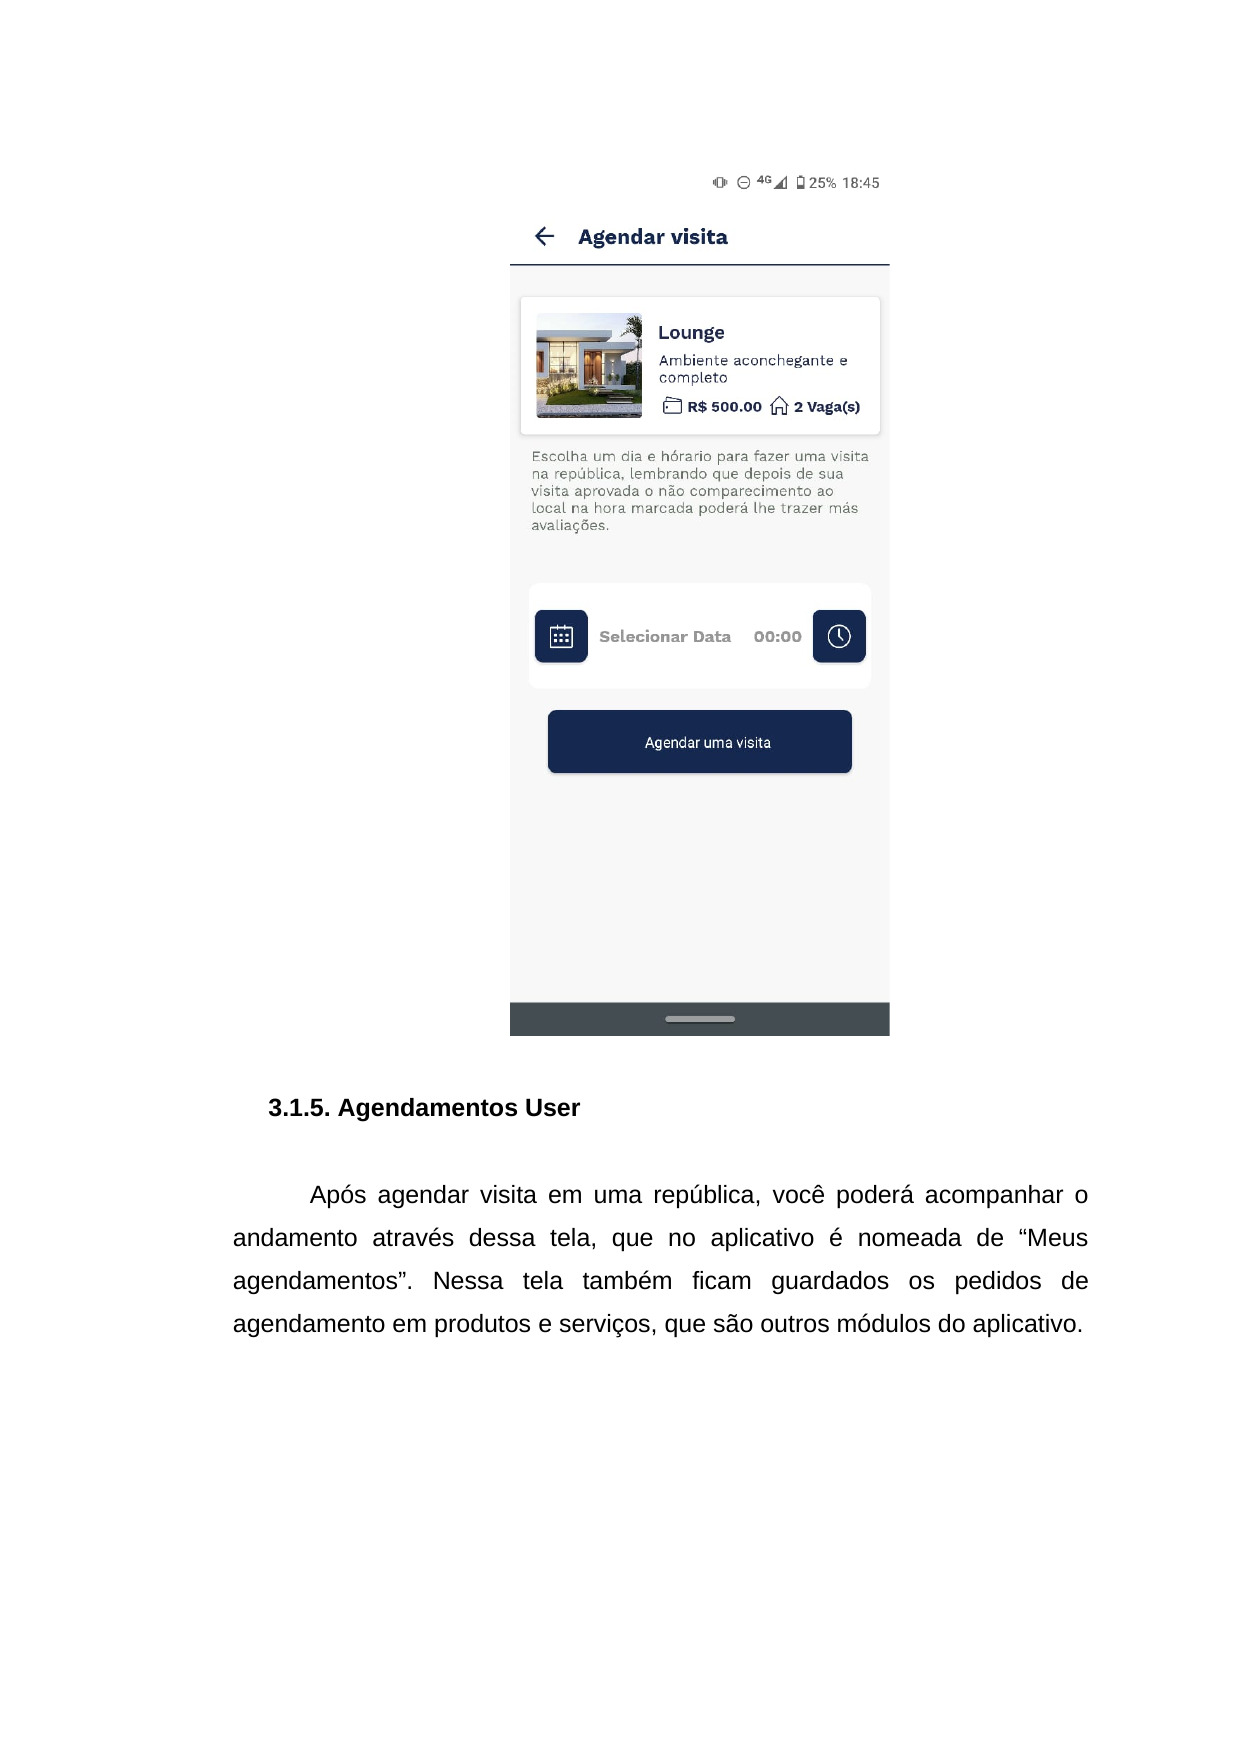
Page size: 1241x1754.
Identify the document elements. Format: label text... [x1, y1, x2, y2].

subtitle 3.1.5. Agendamentos User [268, 1093, 1090, 1122]
picture [510, 150, 890, 1036]
text Após agendar visita em uma república, você poderá acompanhar o andamento através dessa tela, que no aplicativo é nomeada de “Meus agendamentos”. Nessa tela também ficam guardados os pedidos de agendamento em produtos e serviços, que são outros módulos do aplicativo. [233, 1179, 1090, 1338]
